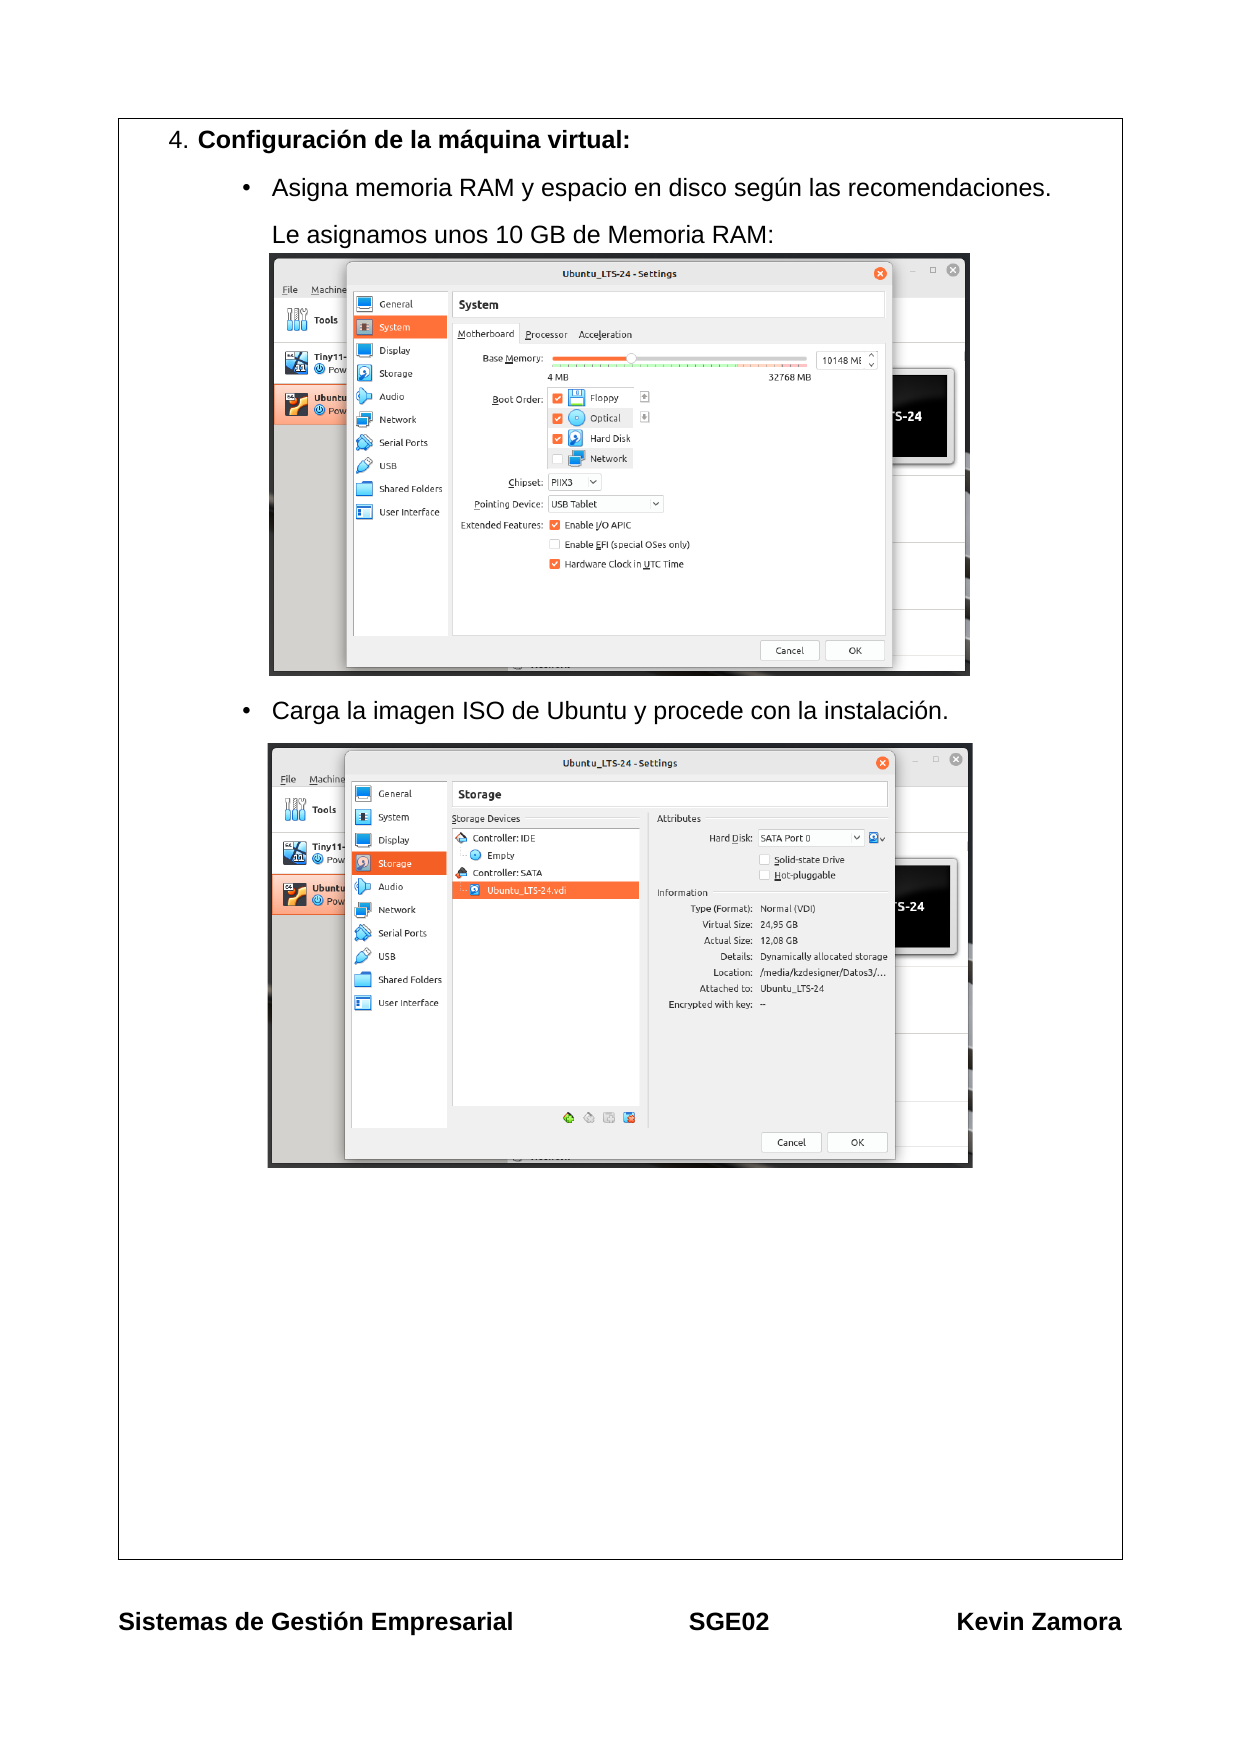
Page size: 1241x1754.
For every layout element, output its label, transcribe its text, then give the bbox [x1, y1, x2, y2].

picture [269, 253, 970, 676]
table_cell Descarga e instalación de Virtualbox: Descarga desde sitio oficial. En la presente página, seleccionamos el sistema operativo, sobre el cual queremos instalar Virtualbox y construir nuestras máquinas virtuales, y descargamos el archivo de instalación para nuestra distribución / nuestro sistema operativo. Instalarlo siguiendo las instrucciones del asistente de instalación. En nuestro caso particular y al estar usando Linux Mint como sistema operativo principal, hemos instalado Virtualbox mediante la terminal y la implementación de las siguientes lineas de comandos (se incluyen comandos dedicados a la importación verificando la instalación correspondiente, la instalación de las bibliotecas necesarias para el correcto funcionamiento de Virtualbox (Extension Pack), así como también relacionados con la propia gestión de los paquetes del sistema): wget -O- https://www.virtualbox.org/download/oracle_vbox_2016.asc | sudo gpg --dearmor --yes --output /usr/share/keyrings/oracle-virtualbox-2016.gpg echo "deb [arch=amd64 signed-by=/usr/share/keyrings/oracle-virtualbox-2016.gpg] http://download.virtualbox.org/virtualbox/debian $(. /etc/os-release && echo "$VERSION_CODENAME") contrib" | sudo tee /etc/apt/sources.list.d/virtualbox.list sudo apt update sudo apt install virtualbox-7.1 wget https://download.virtualbox.org/virtualbox/7.1.0/Oracle_VirtualBox_Extension_Pack-7.1.0.vbox-extpack sudo vboxmanage extpack install Oracle_VirtualBox_Extension_Pack-7.1.0.vbox-extpack vboxmanage list extpacks sudo usermod -aG vboxusers $USER groups $USER Descarga de la imagen ISO de Ubuntu: Descarga la imagen desde Ubuntu. Seleccionamos el enlace para descargar la versión LTS (o Long Time Support) y se iniciará la descarga correspondiente. Creación de una máquina virtual: Abre Virtualbox y crea una nueva máquina virtual, eligiendo Ubuntu como sistema operativo. Configuración de la máquina virtual: Asigna memoria RAM y espacio en disco según las recomendaciones. Le asignamos unos 10 GB de Memoria RAM: Carga la imagen ISO de Ubuntu y procede con la instalación. Instalación de Odoo: Inicia sesión en Ubuntu, abre la terminal e instala las dependencias necesarias. - Iniciando Ubuntu: - Instalación y funcionamiento de Docker en Ubuntu: - Configurando Docker: Clona el repositorio de Odoo e instala los módulos requeridos. Verificación: Inicia Odoo y accede a ‘http://localhost:8068’ desde el navegador. La pantalla de inicio de sesión de Odoo confirma que la instalación fue exitosa. [119, 119, 1122, 1559]
picture [267, 743, 973, 1168]
